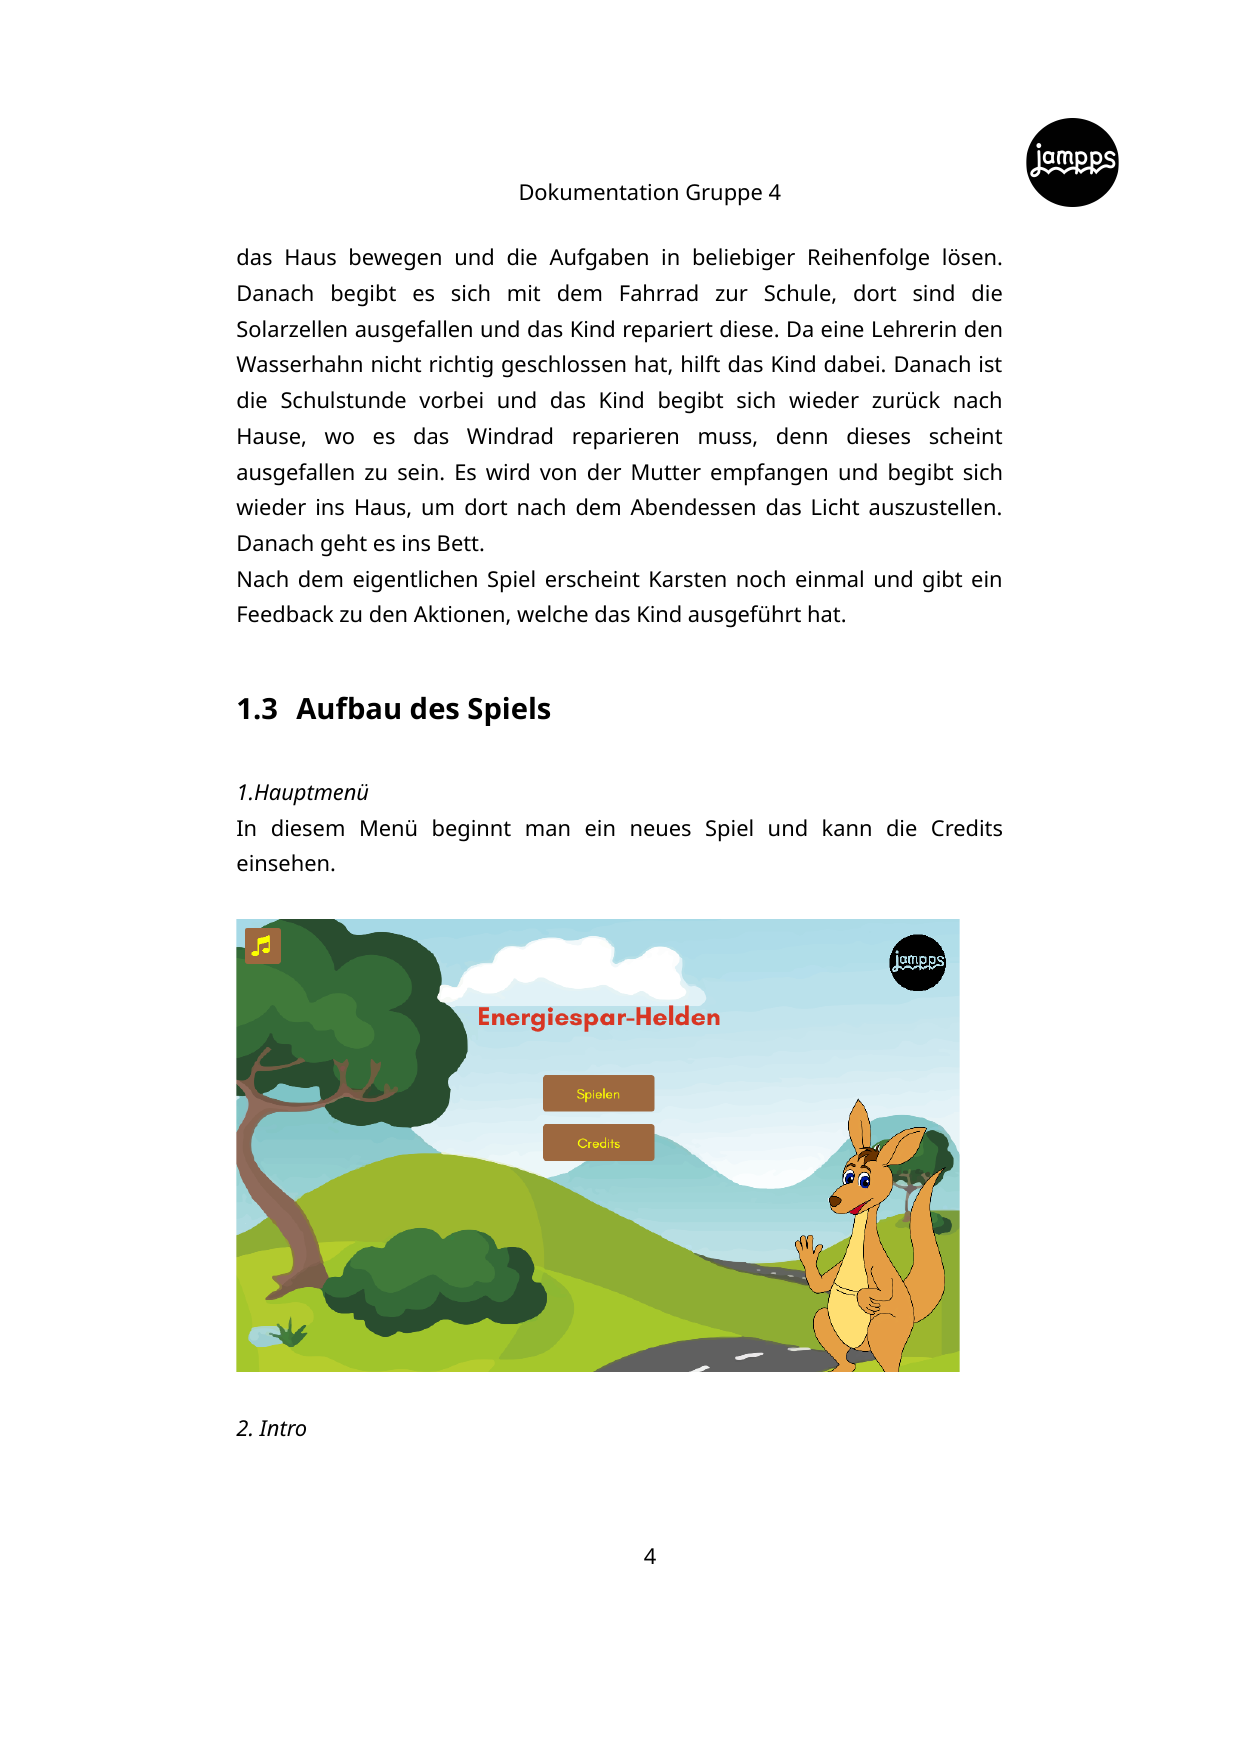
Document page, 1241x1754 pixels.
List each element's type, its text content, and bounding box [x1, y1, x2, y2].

text In diesem Menü beginnt man ein neues Spiel und kann die Credits einsehen. [236, 813, 1004, 878]
text 2. Intro [236, 1413, 1004, 1443]
subtitle Aufbau des Spiels [236, 689, 1004, 728]
text das Haus bewegen und die Aufgaben in beliebiger Reihenfolge lösen. Danach begibt es sich mit dem Fahrrad zur Schule, dort sind die Solarzellen ausgefallen und das Kind repariert diese. Da eine Lehrerin den Wasserhahn nicht richtig geschlossen hat, hilft das Kind dabei. Danach ist die Schulstunde vorbei und das Kind begibt sich wieder zurück nach Hause, wo es das Windrad reparieren muss, denn dieses scheint ausgefallen zu sein. Es wird von der Mutter empfangen und begibt sich wieder ins Haus, um dort nach dem Abendessen das Licht auszustellen. Danach geht es ins Bett. [236, 242, 1004, 558]
text 1.Hauptmenü [236, 777, 1004, 807]
text Nach dem eigentlichen Spiel erscheint Karsten noch einmal und gibt ein Feedback zu den Aktionen, welche das Kind ausgeführt hat. [236, 564, 1004, 629]
